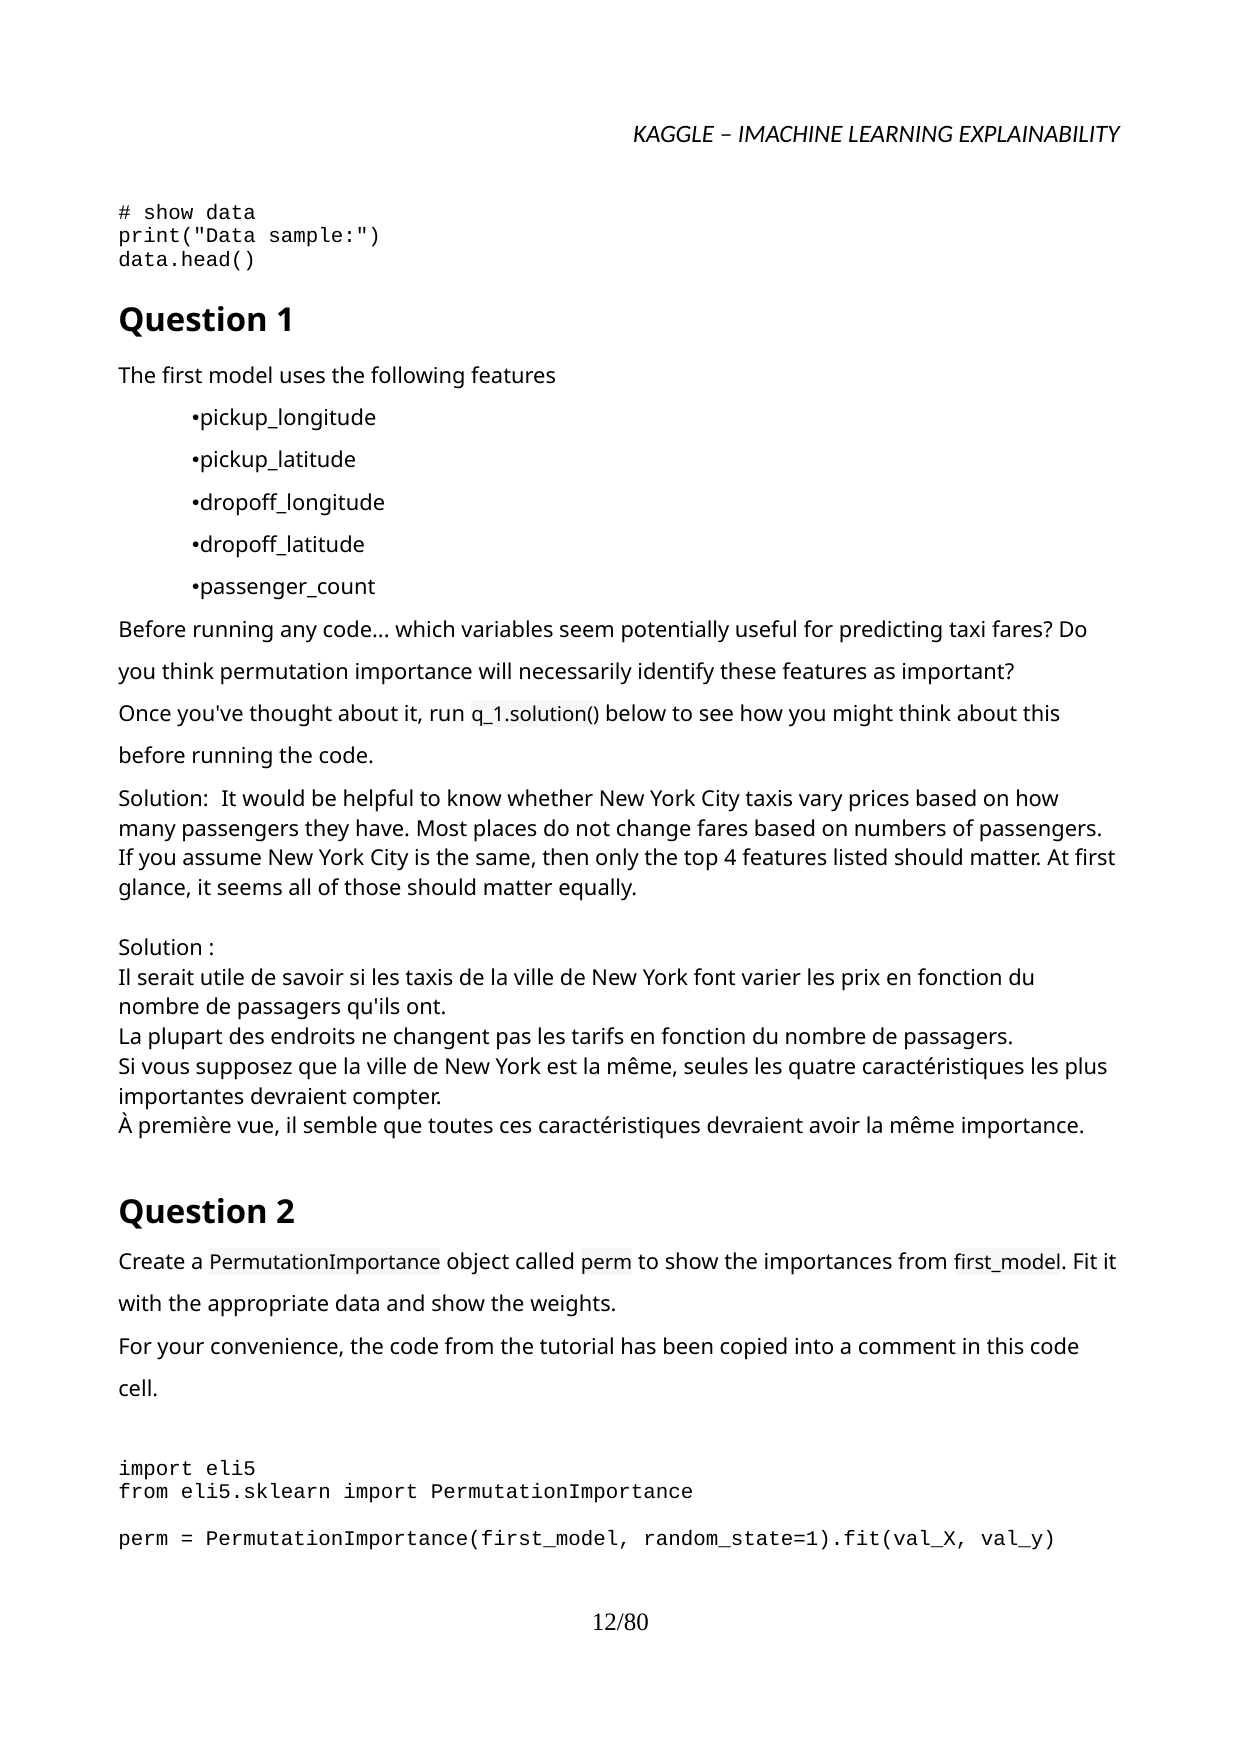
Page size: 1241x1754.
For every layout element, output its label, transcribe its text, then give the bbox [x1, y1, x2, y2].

text Before running any code... which variables seem potentially useful for predicting taxi fares? Do you think permutation importance will necessarily identify these features as important? [118, 613, 1122, 686]
text The first model uses the following features [118, 360, 1122, 389]
text Once you've thought about it, run q_1.solution() below to see how you might think about this before running the code. [118, 698, 1122, 770]
list passenger_count [118, 571, 1122, 601]
text # show data [118, 202, 1122, 225]
subtitle Question 2 [118, 1189, 1122, 1233]
text from eli5.sklearn import PermutationImportance [118, 1481, 1122, 1505]
text Solution : [118, 932, 1122, 961]
text Il serait utile de savoir si les taxis de la ville de New York font varier les prix en fonction du nombre de passagers qu'ils ont. [118, 961, 1122, 1021]
text import eli5 [118, 1457, 1122, 1481]
text Solution: It would be helpful to know whether New York City taxis vary prices based on how many passengers they have. Most places do not change fares based on numbers of passengers. If you assume New York City is the same, then only the top 4 features listed should matter. At first glance, it seems all of those should matter equally. [118, 783, 1122, 902]
list dropoff_latitude [118, 529, 1122, 559]
text data.head() [118, 249, 1122, 273]
list dropoff_longitude [118, 487, 1122, 516]
list pickup_longitude [118, 402, 1122, 432]
text For your convenience, the code from the tutorial has been copied into a comment in this code cell. [118, 1331, 1122, 1403]
list pickup_latitude [118, 444, 1122, 474]
text Si vous supposez que la ville de New York est la même, seules les quatre caractéristiques les plus importantes devraient compter. [118, 1051, 1122, 1110]
subtitle Question 1 [118, 296, 1122, 341]
text La plupart des endroits ne changent pas les tarifs en fonction du nombre de passagers. [118, 1021, 1122, 1051]
text print("Data sample:") [118, 225, 1122, 249]
text perm = PermutationImportance(first_model, random_state=1).fit(val_X, val_y) [118, 1528, 1122, 1552]
text À première vue, il semble que toutes ces caractéristiques devraient avoir la même importance. [118, 1110, 1122, 1140]
text Create a PermutationImportance object called perm to show the importances from first_model. Fit it with the appropriate data and show the weights. [118, 1246, 1122, 1318]
